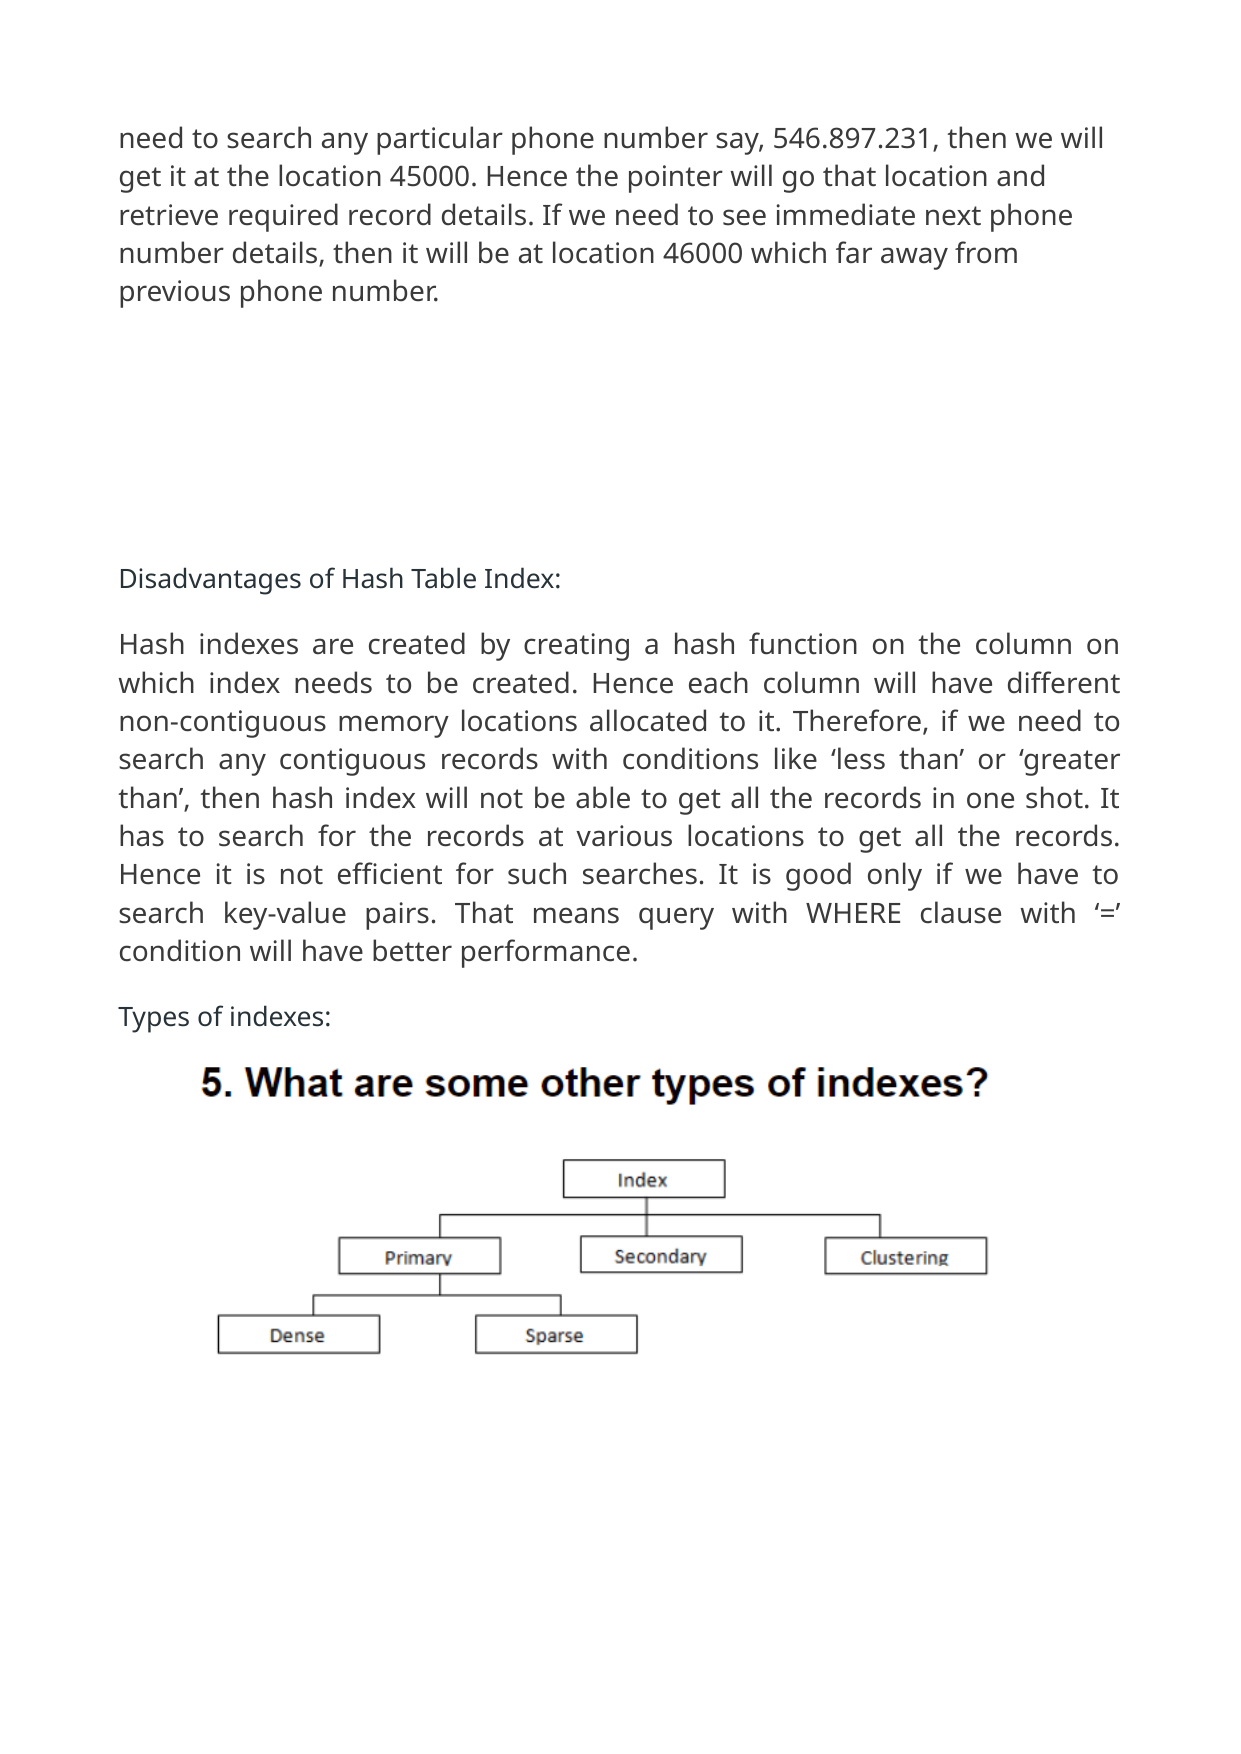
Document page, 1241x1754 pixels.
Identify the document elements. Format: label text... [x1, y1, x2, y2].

text Disadvantages of Hash Table Index: [118, 560, 1122, 596]
picture [118, 1034, 1123, 1397]
text Hash indexes are created by creating a hash function on the column on which index needs to be created. Hence each column will have different non-contiguous memory locations allocated to it. Therefore, if we need to search any contiguous records with conditions like ‘less than’ or ‘greater than’, then hash index will not be able to get all the records in one shot. It has to search for the records at various locations to get all the records. Hence it is not efficient for such searches. It is good only if we have to search key-value pairs. That means query with WHERE clause with ‘=’ condition will have better performance. [118, 624, 1122, 969]
text need to search any particular phone number say, 546.897.231, then we will get it at the location 45000. Hence the pointer will go that location and retrieve required record details. If we need to see immediate next phone number details, then it will be at location 46000 which far away from previous phone number. [118, 118, 1122, 310]
text Types of indexes: [118, 998, 1122, 1034]
